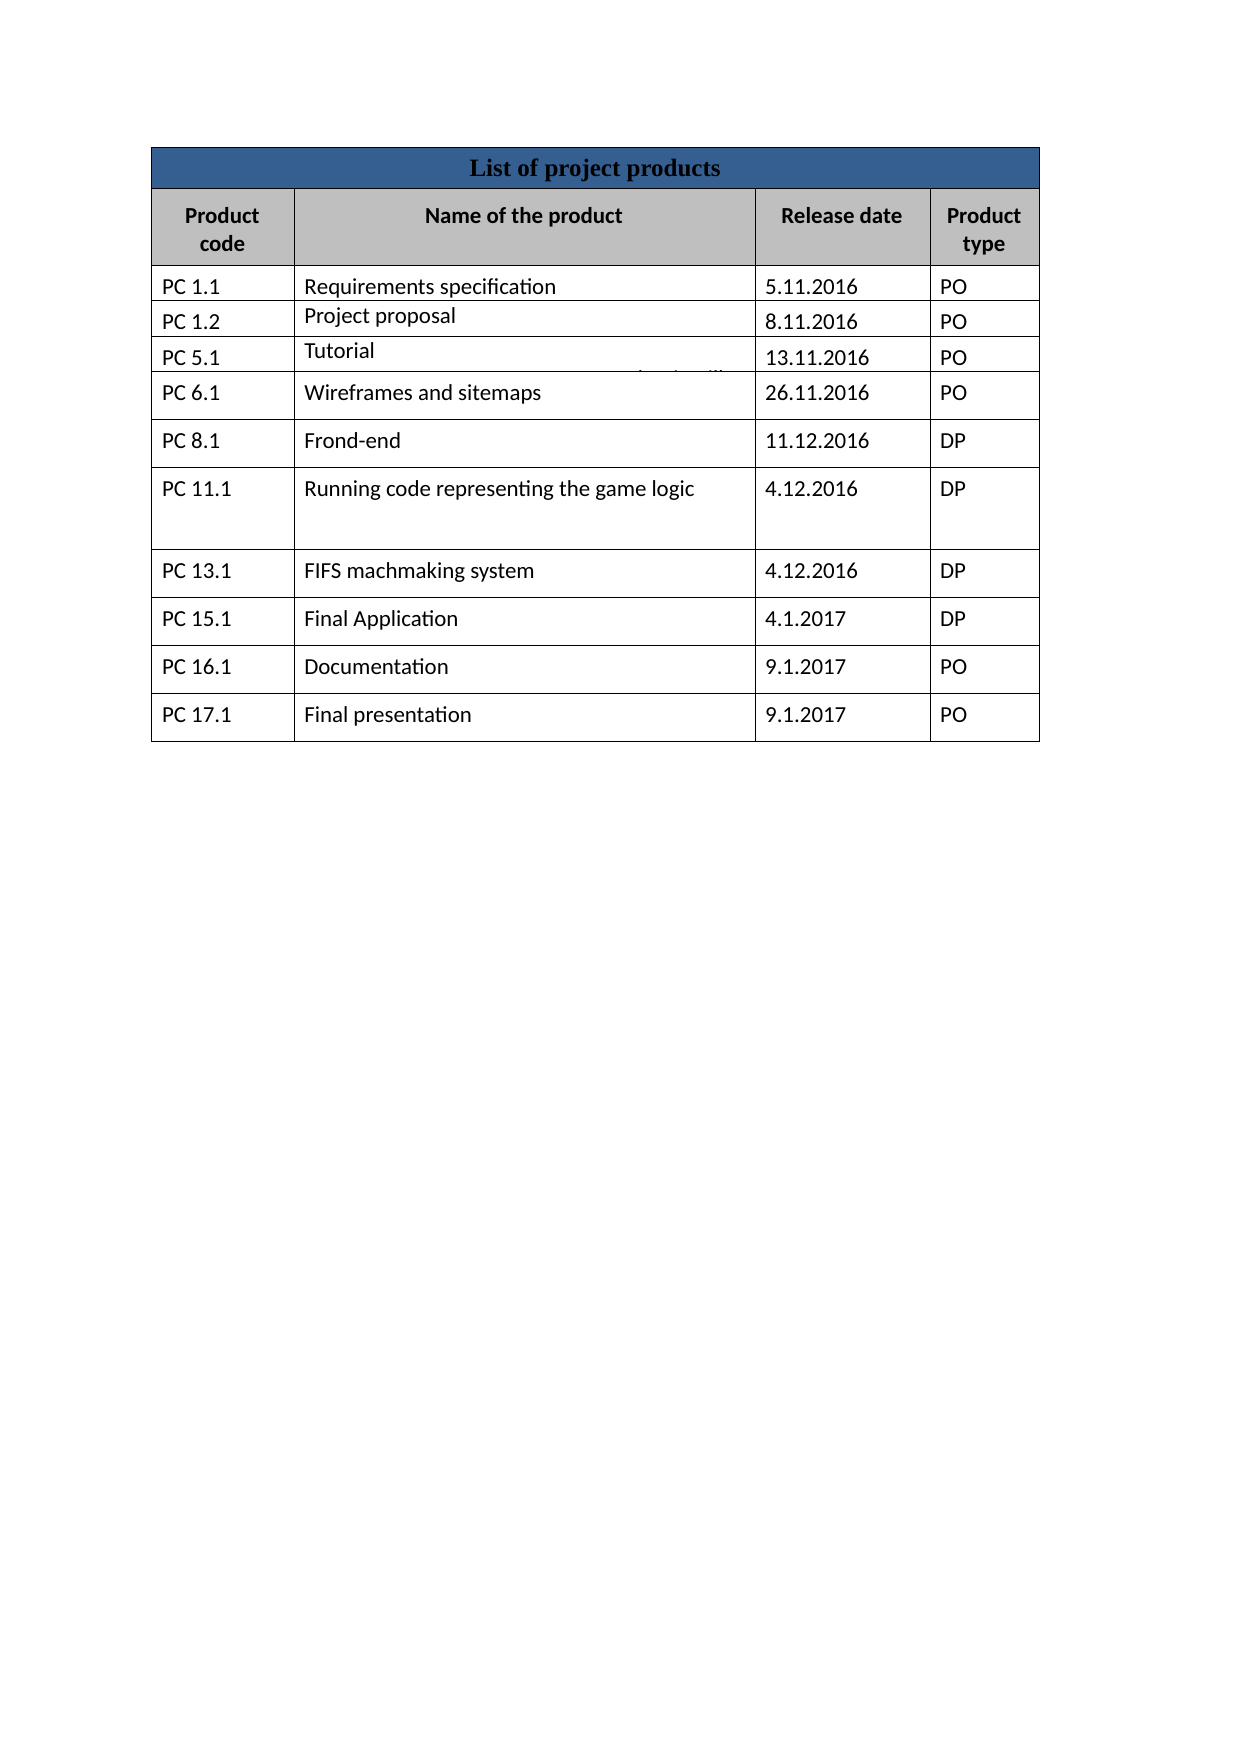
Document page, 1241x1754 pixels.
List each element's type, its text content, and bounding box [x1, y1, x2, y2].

table_cell PO [931, 266, 1039, 300]
table_cell PO [931, 301, 1039, 336]
table_cell 5.11.2016 [756, 266, 930, 300]
table_cell 4.12.2016 [756, 468, 930, 549]
table_cell 26.11.2016 [756, 372, 930, 419]
table_cell PO [931, 694, 1039, 741]
table_cell DP [931, 468, 1039, 549]
table_cell Product code [152, 189, 294, 265]
table_cell Project proposal [295, 301, 755, 336]
table_cell PC 8.1 [152, 420, 294, 467]
table_cell FIFS machmaking system [295, 550, 755, 597]
table_cell Name of the product [295, 189, 755, 265]
table_cell 4.12.2016 [756, 550, 930, 597]
table_cell DP [931, 598, 1039, 645]
table_cell PC 11.1 [152, 468, 294, 549]
table_cell DP [931, 420, 1039, 467]
table_cell PC 1.2 [152, 301, 294, 336]
table_cell Tutorial = what it will be and what it will include. 13.11 [295, 337, 755, 371]
table_cell PC 1.1 [152, 266, 294, 300]
table_cell PC 17.1 [152, 694, 294, 741]
table_cell Requirements specification [295, 266, 755, 300]
table_cell PC 6.1 [152, 372, 294, 419]
table_cell 4.1.2017 [756, 598, 930, 645]
table_cell Final presentation [295, 694, 755, 741]
table_cell Release date [756, 189, 930, 265]
table_cell 13.11.2016 [756, 337, 930, 371]
table_cell DP [931, 550, 1039, 597]
table_cell Wireframes and sitemaps [295, 372, 755, 419]
table_cell Product type [931, 189, 1039, 265]
table_cell 8.11.2016 [756, 301, 930, 336]
table_cell Documentation [295, 646, 755, 693]
table_cell PO [931, 372, 1039, 419]
table_cell PC 13.1 [152, 550, 294, 597]
table_cell 11.12.2016 [756, 420, 930, 467]
table_cell 9.1.2017 [756, 646, 930, 693]
table_cell PO [931, 646, 1039, 693]
table_cell Frond-end [295, 420, 755, 467]
table_cell PC 16.1 [152, 646, 294, 693]
table_cell 9.1.2017 [756, 694, 930, 741]
table_header List of project products [152, 148, 1039, 188]
table_cell PC 15.1 [152, 598, 294, 645]
table_cell PO [931, 337, 1039, 371]
table_cell Running code representing the game logic [295, 468, 755, 549]
table_cell PC 5.1 [152, 337, 294, 371]
table_cell Final Application [295, 598, 755, 645]
